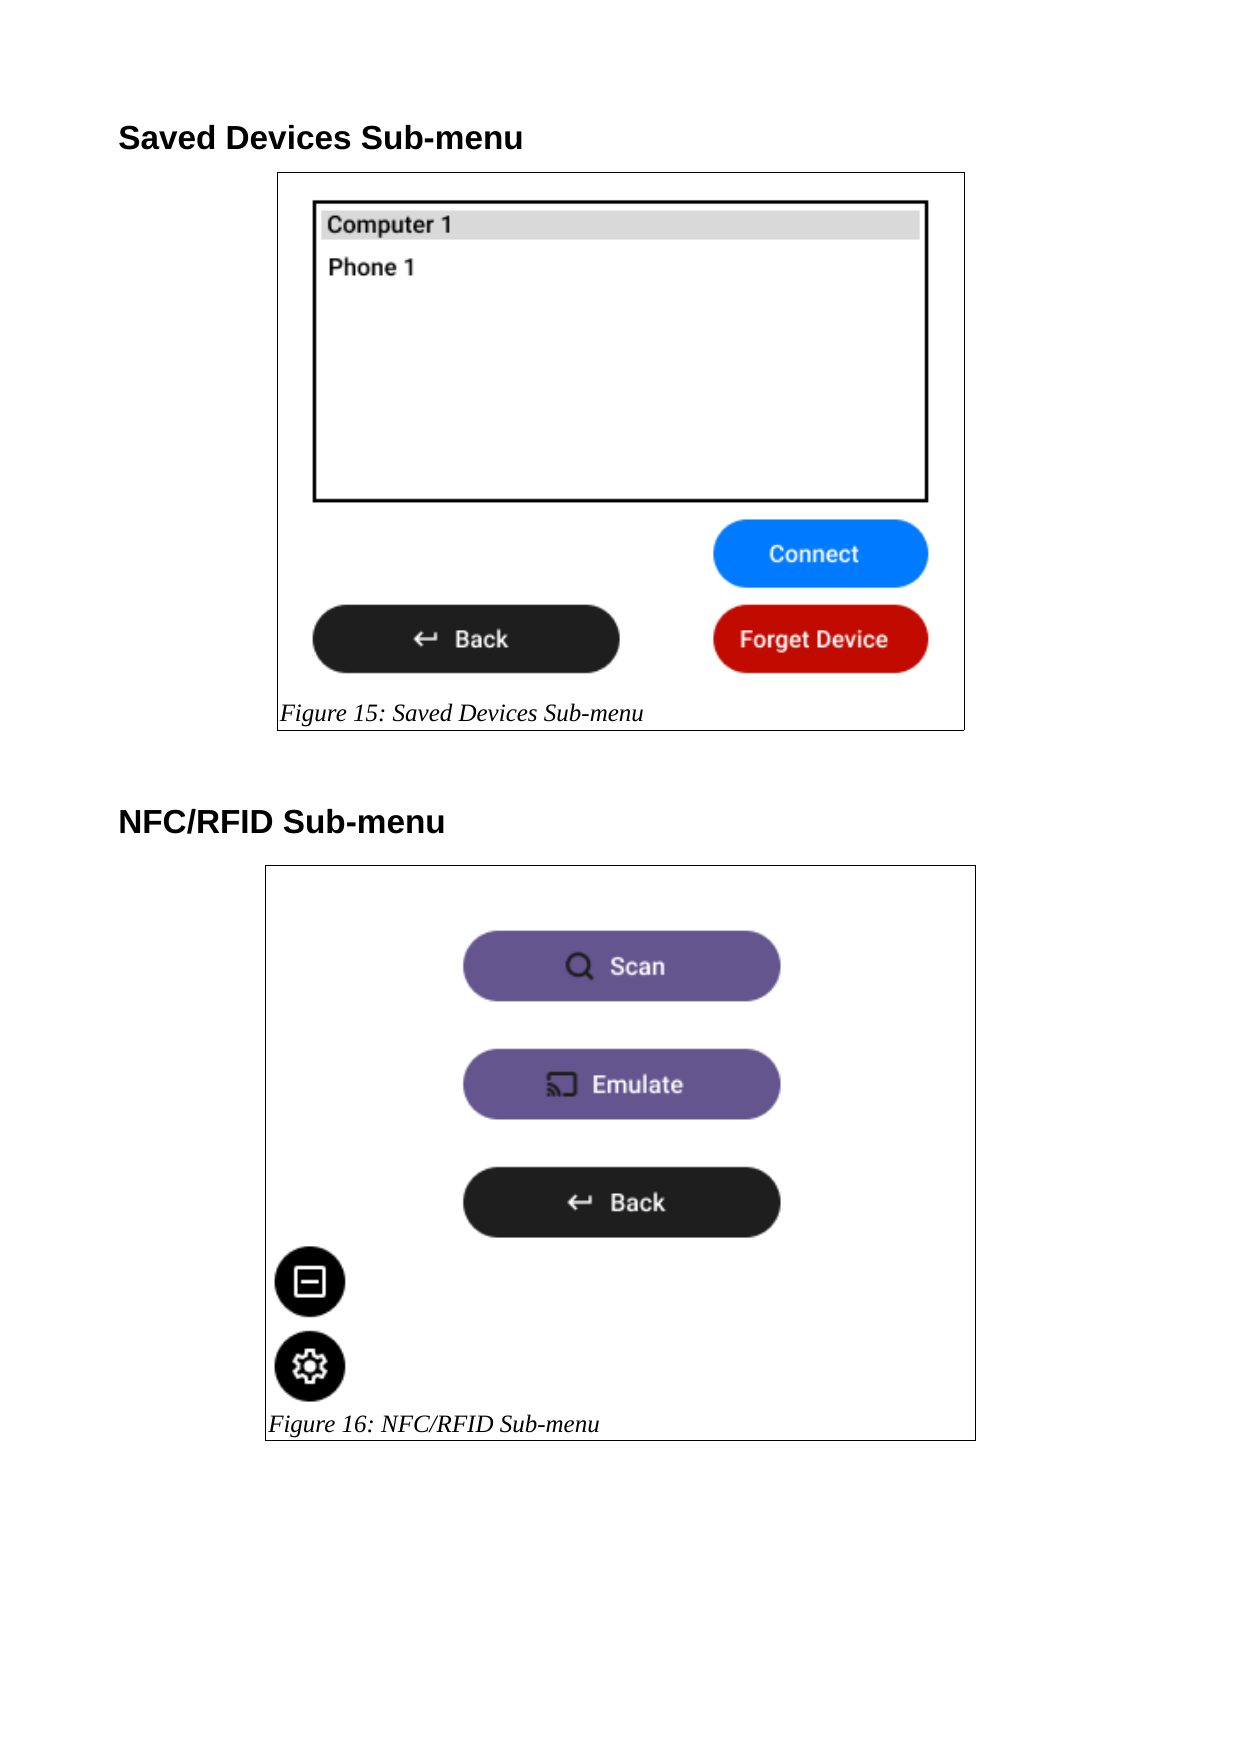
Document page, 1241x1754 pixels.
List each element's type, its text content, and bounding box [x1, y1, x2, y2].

picture [268, 880, 973, 1409]
picture [279, 187, 961, 699]
text Figure 15: Saved Devices Sub-menu [279, 699, 961, 727]
subtitle NFC/RFID Sub-menu [118, 803, 1122, 841]
text Figure 16: NFC/RFID Sub-menu [268, 1409, 972, 1438]
subtitle Saved Devices Sub-menu [118, 118, 1122, 157]
